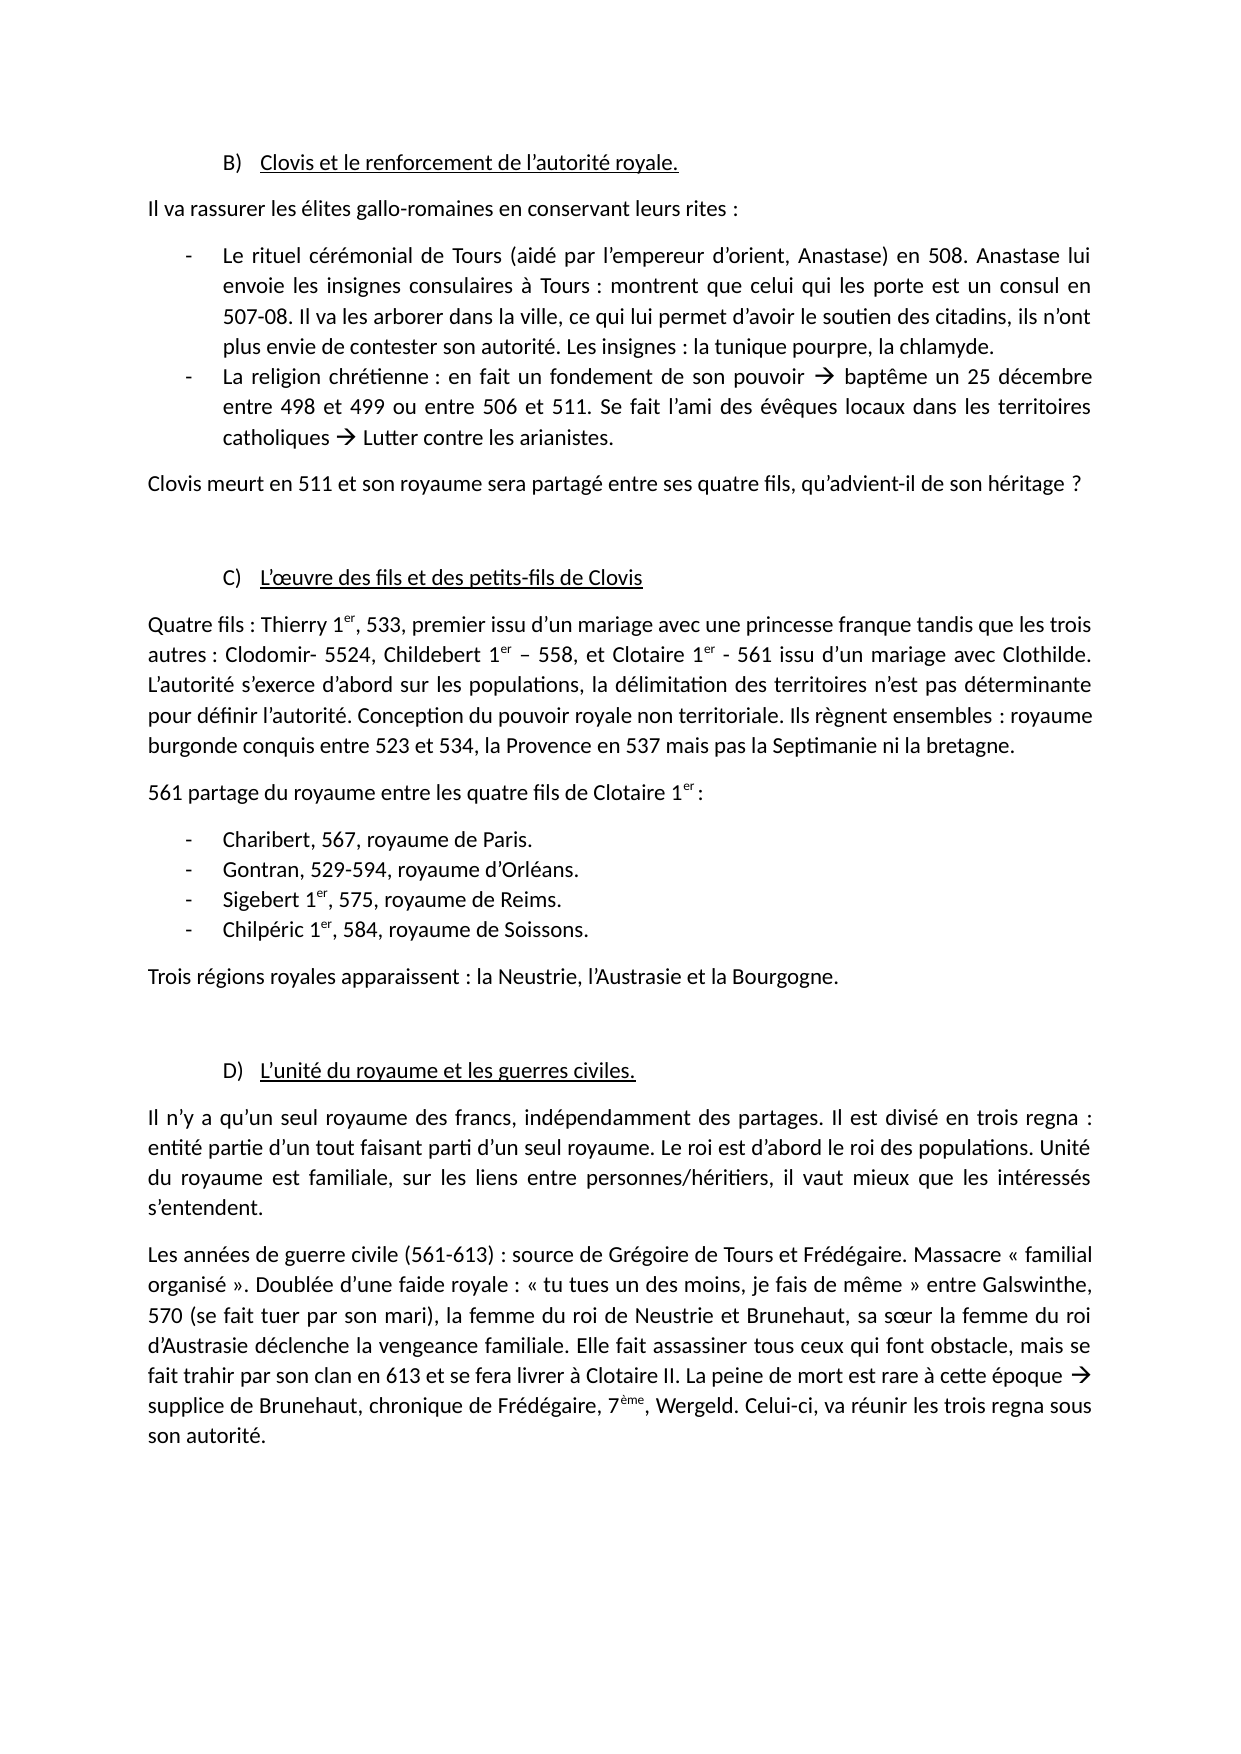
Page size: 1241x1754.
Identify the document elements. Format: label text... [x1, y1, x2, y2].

list L’unité du royaume et les guerres civiles. [223, 1056, 1093, 1084]
list Charibert, 567, royaume de Paris. [185, 825, 1093, 853]
text Clovis meurt en 511 et son royaume sera partagé entre ses quatre fils, qu’advient-il de son héritage ? [148, 469, 1093, 497]
list Sigebert 1er, 575, royaume de Reims. [185, 885, 1093, 913]
text Les années de guerre civile (561-613) : source de Grégoire de Tours et Frédégaire. Massacre « familial organisé ». Doublée d’une faide royale : « tu tues un des moins, je fais de même » entre Galswinthe, 570 (se fait tuer par son mari), la femme du roi de Neustrie et Brunehaut, sa sœur la femme du roi d’Austrasie déclenche la vengeance familiale. Elle fait assassiner tous ceux qui font obstacle, mais se fait trahir par son clan en 613 et se fera livrer à Clotaire II. La peine de mort est rare à cette époque  supplice de Brunehaut, chronique de Frédégaire, 7ème, Wergeld. Celui-ci, va réunir les trois regna sous son autorité. [148, 1240, 1093, 1449]
list La religion chrétienne : en fait un fondement de son pouvoir  baptême un 25 décembre entre 498 et 499 ou entre 506 et 511. Se fait l’ami des évêques locaux dans les territoires catholiques  Lutter contre les arianistes. [185, 362, 1093, 451]
text 561 partage du royaume entre les quatre fils de Clotaire 1er : [148, 778, 1093, 806]
list Le rituel cérémonial de Tours (aidé par l’empereur d’orient, Anastase) en 508. Anastase lui envoie les insignes consulaires à Tours : montrent que celui qui les porte est un consul en 507-08. Il va les arborer dans la ville, ce qui lui permet d’avoir le soutien des citadins, ils n’ont plus envie de contester son autorité. Les insignes : la tunique pourpre, la chlamyde. [185, 241, 1093, 360]
list L’œuvre des fils et des petits-fils de Clovis [223, 563, 1093, 591]
text Quatre fils : Thierry 1er, 533, premier issu d’un mariage avec une princesse franque tandis que les trois autres : Clodomir- 5524, Childebert 1er – 558, et Clotaire 1er - 561 issu d’un mariage avec Clothilde. L’autorité s’exerce d’abord sur les populations, la délimitation des territoires n’est pas déterminante pour définir l’autorité. Conception du pouvoir royale non territoriale. Ils règnent ensembles : royaume burgonde conquis entre 523 et 534, la Provence en 537 mais pas la Septimanie ni la bretagne. [148, 610, 1093, 759]
text Il n’y a qu’un seul royaume des francs, indépendamment des partages. Il est divisé en trois regna : entité partie d’un tout faisant parti d’un seul royaume. Le roi est d’abord le roi des populations. Unité du royaume est familiale, sur les liens entre personnes/héritiers, il vaut mieux que les intéressés s’entendent. [148, 1103, 1093, 1221]
list Chilpéric 1er, 584, royaume de Soissons. [185, 915, 1093, 943]
list Clovis et le renforcement de l’autorité royale. [223, 148, 1093, 176]
text Trois régions royales apparaissent : la Neustrie, l’Austrasie et la Bourgogne. [148, 962, 1093, 990]
text Il va rassurer les élites gallo-romaines en conservant leurs rites : [148, 194, 1093, 222]
list Gontran, 529-594, royaume d’Orléans. [185, 855, 1093, 883]
